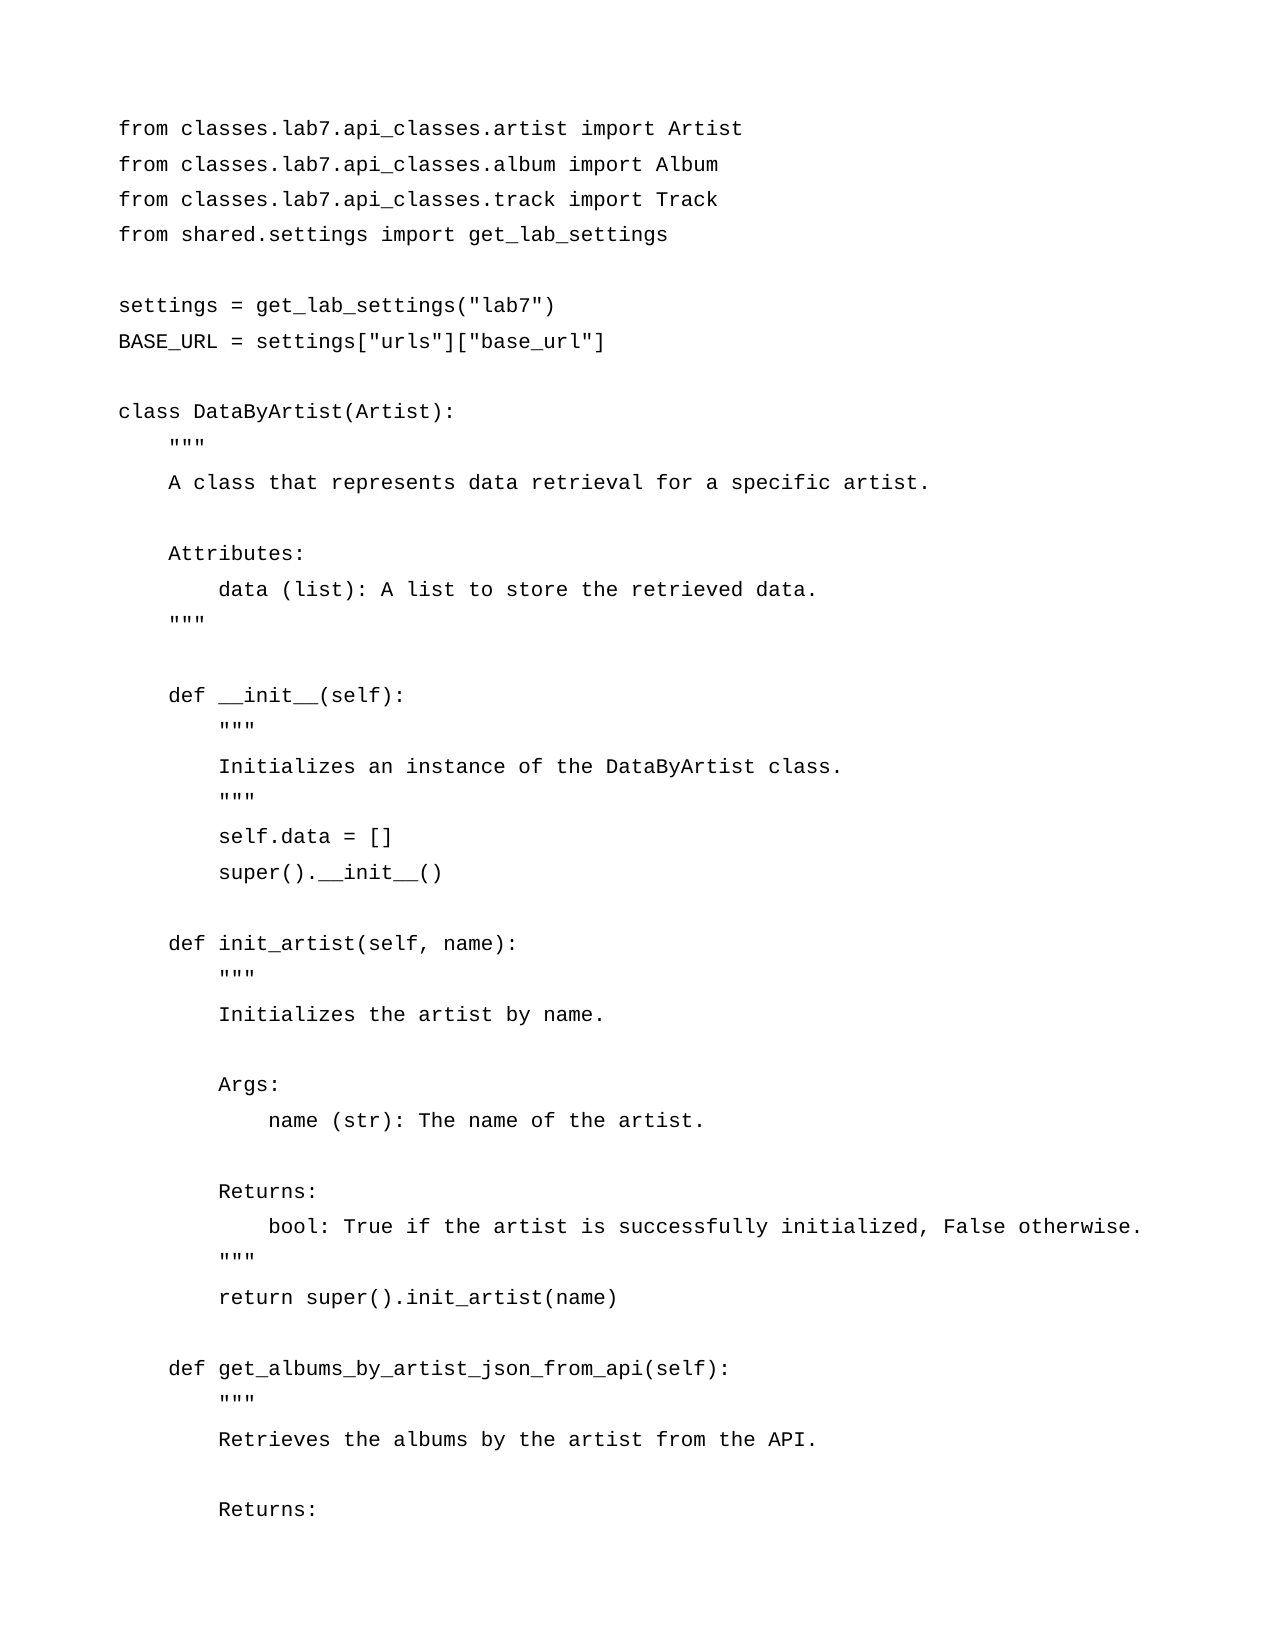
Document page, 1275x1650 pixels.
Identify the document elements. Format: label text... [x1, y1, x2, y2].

text def init_artist(self, name): [118, 933, 1157, 956]
text BASE_URL = settings["urls"]["base_url"] [118, 331, 1157, 354]
text """ [118, 791, 1157, 815]
text Returns: [118, 1499, 1157, 1523]
text Args: [118, 1074, 1157, 1098]
text from classes.lab7.api_classes.album import Album [118, 153, 1157, 177]
text name (str): The name of the artist. [118, 1110, 1157, 1133]
text self.data = [] [118, 826, 1157, 850]
text def __init__(self): [118, 685, 1157, 708]
text Returns: [118, 1181, 1157, 1204]
text data (list): A list to store the retrieved data. [118, 578, 1157, 602]
text Initializes the artist by name. [118, 1003, 1157, 1027]
text Attributes: [118, 543, 1157, 567]
text class DataByArtist(Artist): [118, 401, 1157, 425]
text """ [118, 968, 1157, 992]
text from classes.lab7.api_classes.artist import Artist [118, 118, 1157, 142]
text """ [118, 720, 1157, 744]
text bool: True if the artist is successfully initialized, False otherwise. [118, 1216, 1157, 1240]
text super().__init__() [118, 862, 1157, 886]
text """ [118, 437, 1157, 461]
text """ [118, 614, 1157, 638]
text settings = get_lab_settings("lab7") [118, 295, 1157, 319]
text """ [118, 1251, 1157, 1275]
text from classes.lab7.api_classes.track import Track [118, 189, 1157, 213]
text A class that represents data retrieval for a specific artist. [118, 472, 1157, 496]
text def get_albums_by_artist_json_from_api(self): [118, 1358, 1157, 1381]
text from shared.settings import get_lab_settings [118, 224, 1157, 248]
text """ [118, 1393, 1157, 1417]
text Initializes an instance of the DataByArtist class. [118, 756, 1157, 779]
text Retrieves the albums by the artist from the API. [118, 1428, 1157, 1452]
text return super().init_artist(name) [118, 1287, 1157, 1311]
